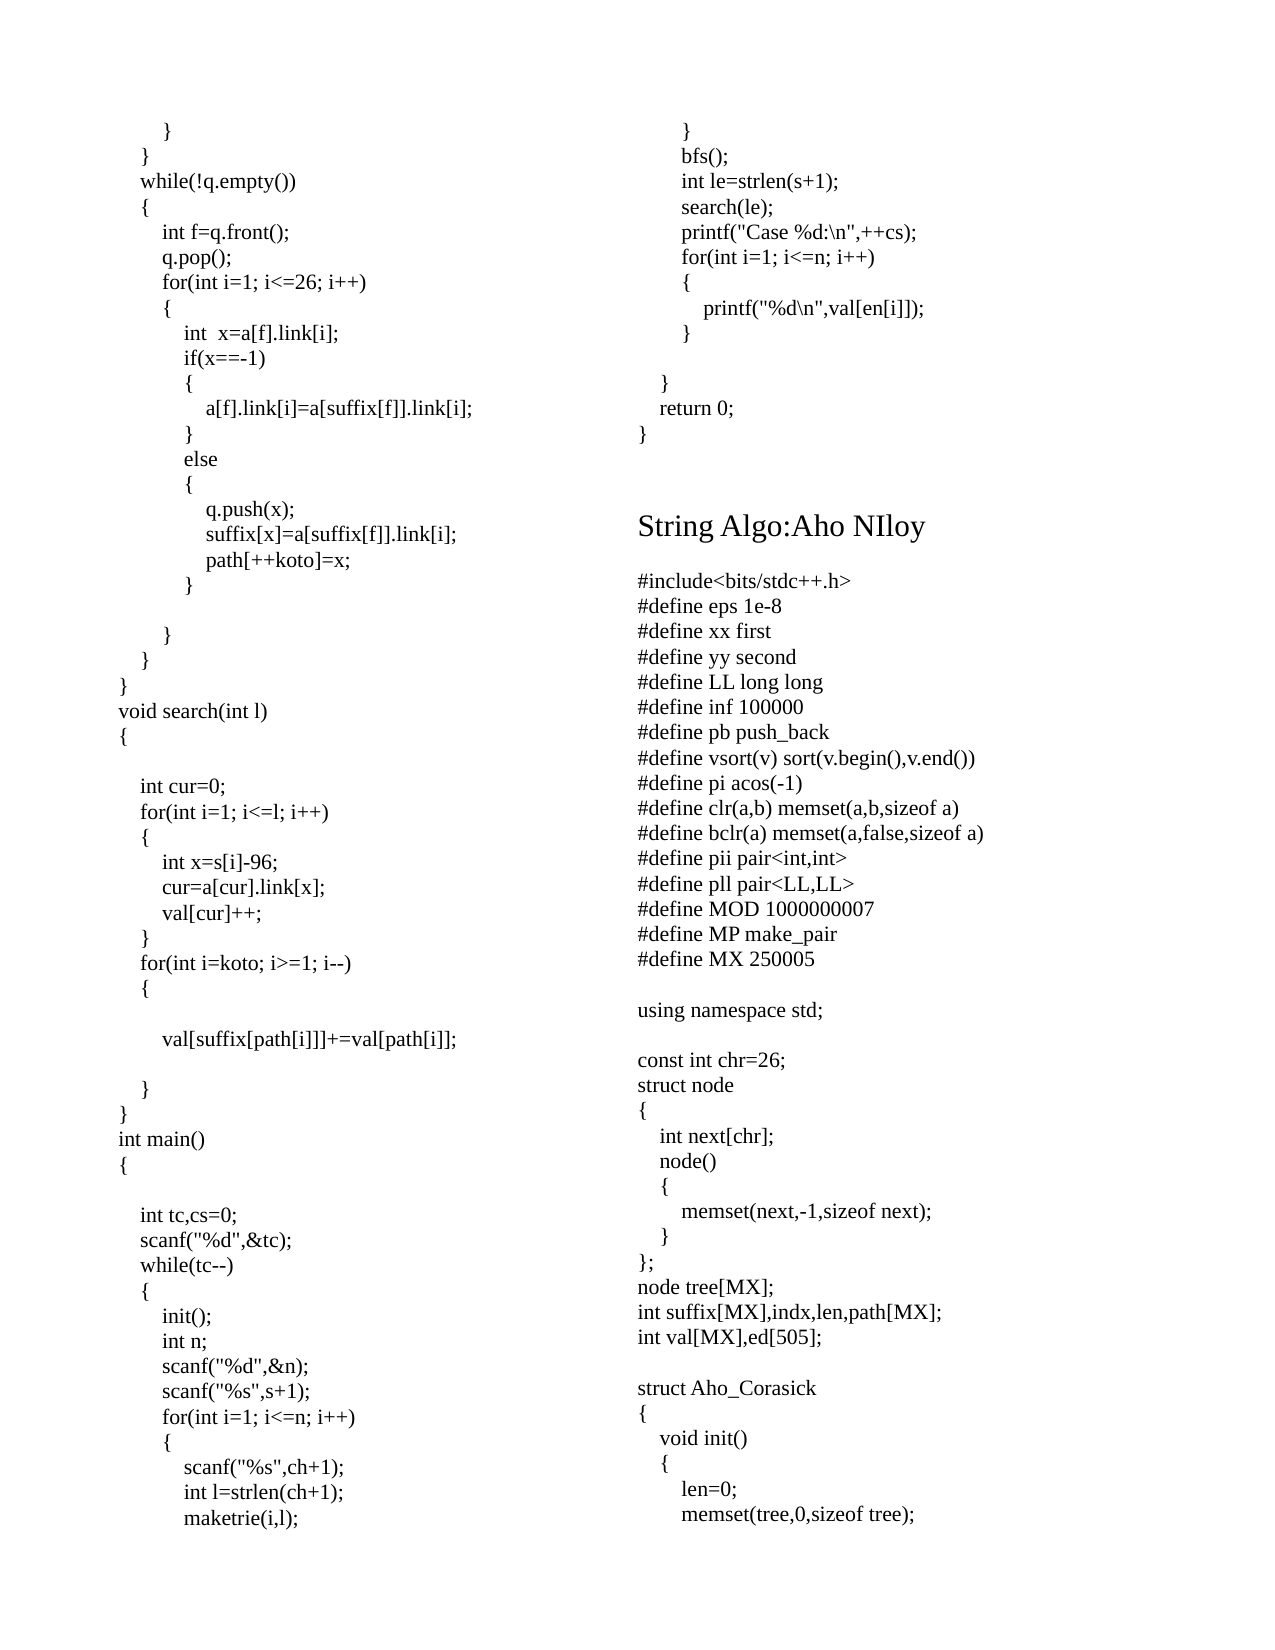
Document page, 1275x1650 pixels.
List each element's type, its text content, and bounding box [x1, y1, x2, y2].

text return 0; [637, 395, 1157, 421]
text while(!q.empty()) [118, 168, 637, 194]
text } [118, 673, 637, 698]
text { [637, 1097, 1157, 1123]
text if(x==-1) [118, 345, 637, 370]
text node tree[MX]; [637, 1274, 1157, 1299]
text #define LL long long [637, 669, 1157, 694]
text } [118, 925, 637, 950]
text { [118, 975, 637, 1000]
text a[f].link[i]=a[suffix[f]].link[i]; [118, 395, 637, 421]
text struct Aho_Corasick [637, 1375, 1157, 1400]
text } [118, 1076, 637, 1101]
text for(int i=1; i<=26; i++) [118, 269, 637, 294]
text val[cur]++; [118, 899, 637, 925]
text } [637, 370, 1157, 395]
text int f=q.front(); [118, 219, 637, 244]
text { [118, 294, 637, 320]
text struct node [637, 1072, 1157, 1097]
text int n; [118, 1328, 637, 1353]
text #define pii pair<int,int> [637, 845, 1157, 871]
text { [118, 370, 637, 395]
text node() [637, 1148, 1157, 1173]
text { [118, 824, 637, 849]
text { [637, 1450, 1157, 1476]
text val[suffix[path[i]]]+=val[path[i]]; [118, 1026, 637, 1051]
text else [118, 446, 637, 471]
text scanf("%s",s+1); [118, 1378, 637, 1404]
text #define MOD 1000000007 [637, 896, 1157, 921]
text cur=a[cur].link[x]; [118, 874, 637, 899]
text { [118, 194, 637, 219]
text { [118, 1152, 637, 1177]
text #define pb push_back [637, 719, 1157, 744]
text } [118, 1101, 637, 1126]
text path[++koto]=x; [118, 547, 637, 572]
text len=0; [637, 1476, 1157, 1501]
text #define eps 1e-8 [637, 593, 1157, 618]
text } [118, 143, 637, 168]
text } [637, 1223, 1157, 1249]
text } [118, 421, 637, 446]
text } [118, 647, 637, 673]
text printf("%d\n",val[en[i]]); [637, 294, 1157, 320]
text void init() [637, 1425, 1157, 1450]
text #define vsort(v) sort(v.begin(),v.end()) [637, 744, 1157, 770]
text int val[MX],ed[505]; [637, 1324, 1157, 1349]
text } [118, 572, 637, 597]
text using namespace std; [637, 997, 1157, 1022]
text String Algo:Aho NIloy [637, 507, 1157, 543]
text scanf("%d",&tc); [118, 1227, 637, 1252]
text } [637, 118, 1157, 143]
text for(int i=koto; i>=1; i--) [118, 950, 637, 975]
text q.pop(); [118, 244, 637, 269]
text scanf("%s",ch+1); [118, 1454, 637, 1479]
text init(); [118, 1303, 637, 1328]
text memset(next,-1,sizeof next); [637, 1198, 1157, 1223]
text #define clr(a,b) memset(a,b,sizeof a) [637, 795, 1157, 820]
text #define xx first [637, 618, 1157, 644]
text } [118, 622, 637, 647]
text printf("Case %d:\n",++cs); [637, 219, 1157, 244]
text { [118, 471, 637, 496]
text #define pi acos(-1) [637, 770, 1157, 795]
text scanf("%d",&n); [118, 1353, 637, 1378]
text { [118, 1429, 637, 1454]
text } [118, 118, 637, 143]
text { [637, 269, 1157, 294]
text int x=s[i]-96; [118, 849, 637, 874]
text int x=a[f].link[i]; [118, 320, 637, 345]
text #define bclr(a) memset(a,false,sizeof a) [637, 820, 1157, 845]
text #define yy second [637, 644, 1157, 669]
text { [118, 1278, 637, 1303]
text for(int i=1; i<=n; i++) [637, 244, 1157, 269]
text #define MP make_pair [637, 921, 1157, 946]
text { [637, 1400, 1157, 1425]
text int main() [118, 1126, 637, 1152]
text { [118, 723, 637, 748]
text maketrie(i,l); [118, 1504, 637, 1530]
text #define inf 100000 [637, 694, 1157, 719]
text #define pll pair<LL,LL> [637, 871, 1157, 896]
text }; [637, 1249, 1157, 1274]
text const int chr=26; [637, 1047, 1157, 1072]
text } [637, 421, 1157, 446]
text search(le); [637, 194, 1157, 219]
text int le=strlen(s+1); [637, 168, 1157, 194]
text { [637, 1173, 1157, 1198]
text } [637, 320, 1157, 345]
text void search(int l) [118, 698, 637, 723]
text suffix[x]=a[suffix[f]].link[i]; [118, 521, 637, 547]
text q.push(x); [118, 496, 637, 521]
text int cur=0; [118, 773, 637, 799]
text bfs(); [637, 143, 1157, 168]
text int l=strlen(ch+1); [118, 1479, 637, 1504]
text int next[chr]; [637, 1123, 1157, 1148]
text for(int i=1; i<=l; i++) [118, 799, 637, 824]
text #include<bits/stdc++.h> [637, 568, 1157, 593]
text int tc,cs=0; [118, 1202, 637, 1227]
text #define MX 250005 [637, 946, 1157, 971]
text while(tc--) [118, 1252, 637, 1278]
text int suffix[MX],indx,len,path[MX]; [637, 1299, 1157, 1324]
text memset(tree,0,sizeof tree); [637, 1501, 1157, 1526]
text for(int i=1; i<=n; i++) [118, 1404, 637, 1429]
